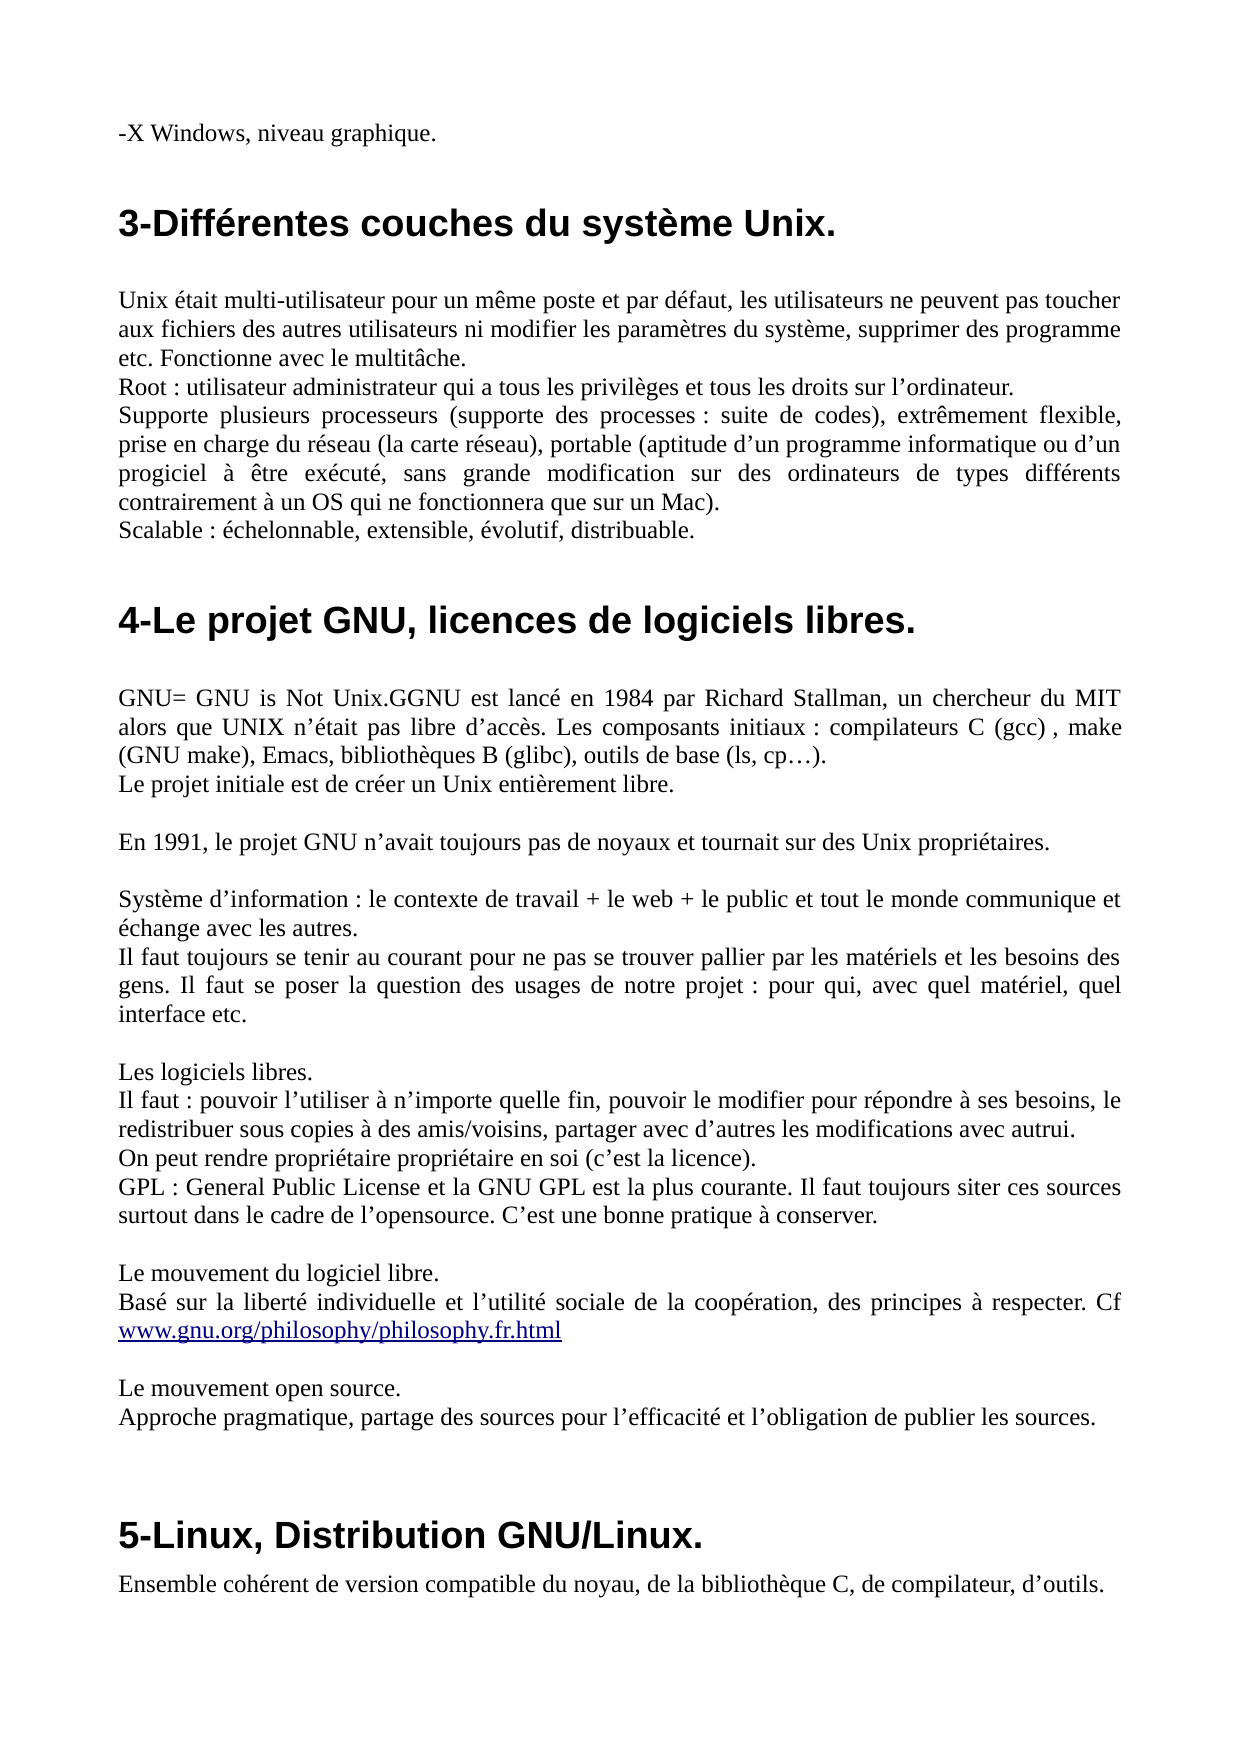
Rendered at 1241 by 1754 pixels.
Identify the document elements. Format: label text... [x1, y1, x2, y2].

text Il faut toujours se tenir au courant pour ne pas se trouver pallier par les matériels et les besoins des gens. Il faut se poser la question des usages de notre projet : pour qui, avec quel matériel, quel interface etc. [118, 942, 1122, 1028]
text Le mouvement du logiciel libre. [118, 1258, 1122, 1287]
subtitle 4-Le projet GNU, licences de logiciels libres. [118, 598, 1122, 642]
subtitle 5-Linux, Distribution GNU/Linux. [118, 1513, 1122, 1557]
text -X Windows, niveau graphique. [118, 118, 1122, 147]
text Il faut : pouvoir l’utiliser à n’importe quelle fin, pouvoir le modifier pour répondre à ses besoins, le redistribuer sous copies à des amis/voisins, partager avec d’autres les modifications avec autrui. [118, 1085, 1122, 1143]
text On peut rendre propriétaire propriétaire en soi (c’est la licence). [118, 1143, 1122, 1172]
text Ensemble cohérent de version compatible du noyau, de la bibliothèque C, de compilateur, d’outils. [118, 1569, 1122, 1598]
text Root : utilisateur administrateur qui a tous les privilèges et tous les droits sur l’ordinateur. [118, 372, 1122, 401]
text En 1991, le projet GNU n’avait toujours pas de noyaux et tournait sur des Unix propriétaires. [118, 827, 1122, 855]
text Le mouvement open source. [118, 1373, 1122, 1402]
text Scalable : échelonnable, extensible, évolutif, distribuable. [118, 516, 1122, 544]
text GPL : General Public License et la GNU GPL est la plus courante. Il faut toujours siter ces sources surtout dans le cadre de l’opensource. C’est une bonne pratique à conserver. [118, 1172, 1122, 1229]
text GNU= GNU is Not Unix.GGNU est lancé en 1984 par Richard Stallman, un chercheur du MIT alors que UNIX n’était pas libre d’accès. Les composants initiaux : compilateurs C (gcc) , make (GNU make), Emacs, bibliothèques B (glibc), outils de base (ls, cp…). [118, 683, 1122, 769]
text Basé sur la liberté individuelle et l’utilité sociale de la coopération, des principes à respecter. Cf www.gnu.org/philosophy/philosophy.fr.html [118, 1287, 1122, 1344]
text Le projet initiale est de créer un Unix entièrement libre. [118, 769, 1122, 798]
subtitle 3-Différentes couches du système Unix. [118, 201, 1122, 244]
text Approche pragmatique, partage des sources pour l’efficacité et l’obligation de publier les sources. [118, 1402, 1122, 1430]
text Système d’information : le contexte de travail + le web + le public et tout le monde communique et échange avec les autres. [118, 884, 1122, 942]
text Les logiciels libres. [118, 1057, 1122, 1085]
text Unix était multi-utilisateur pour un même poste et par défaut, les utilisateurs ne peuvent pas toucher aux fichiers des autres utilisateurs ni modifier les paramètres du système, supprimer des programme etc. Fonctionne avec le multitâche. [118, 286, 1122, 372]
text Supporte plusieurs processeurs (supporte des processes : suite de codes), extrêmement flexible, prise en charge du réseau (la carte réseau), portable (aptitude d’un programme informatique ou d’un progiciel à être exécuté, sans grande modification sur des ordinateurs de types différents contrairement à un OS qui ne fonctionnera que sur un Mac). [118, 401, 1122, 516]
